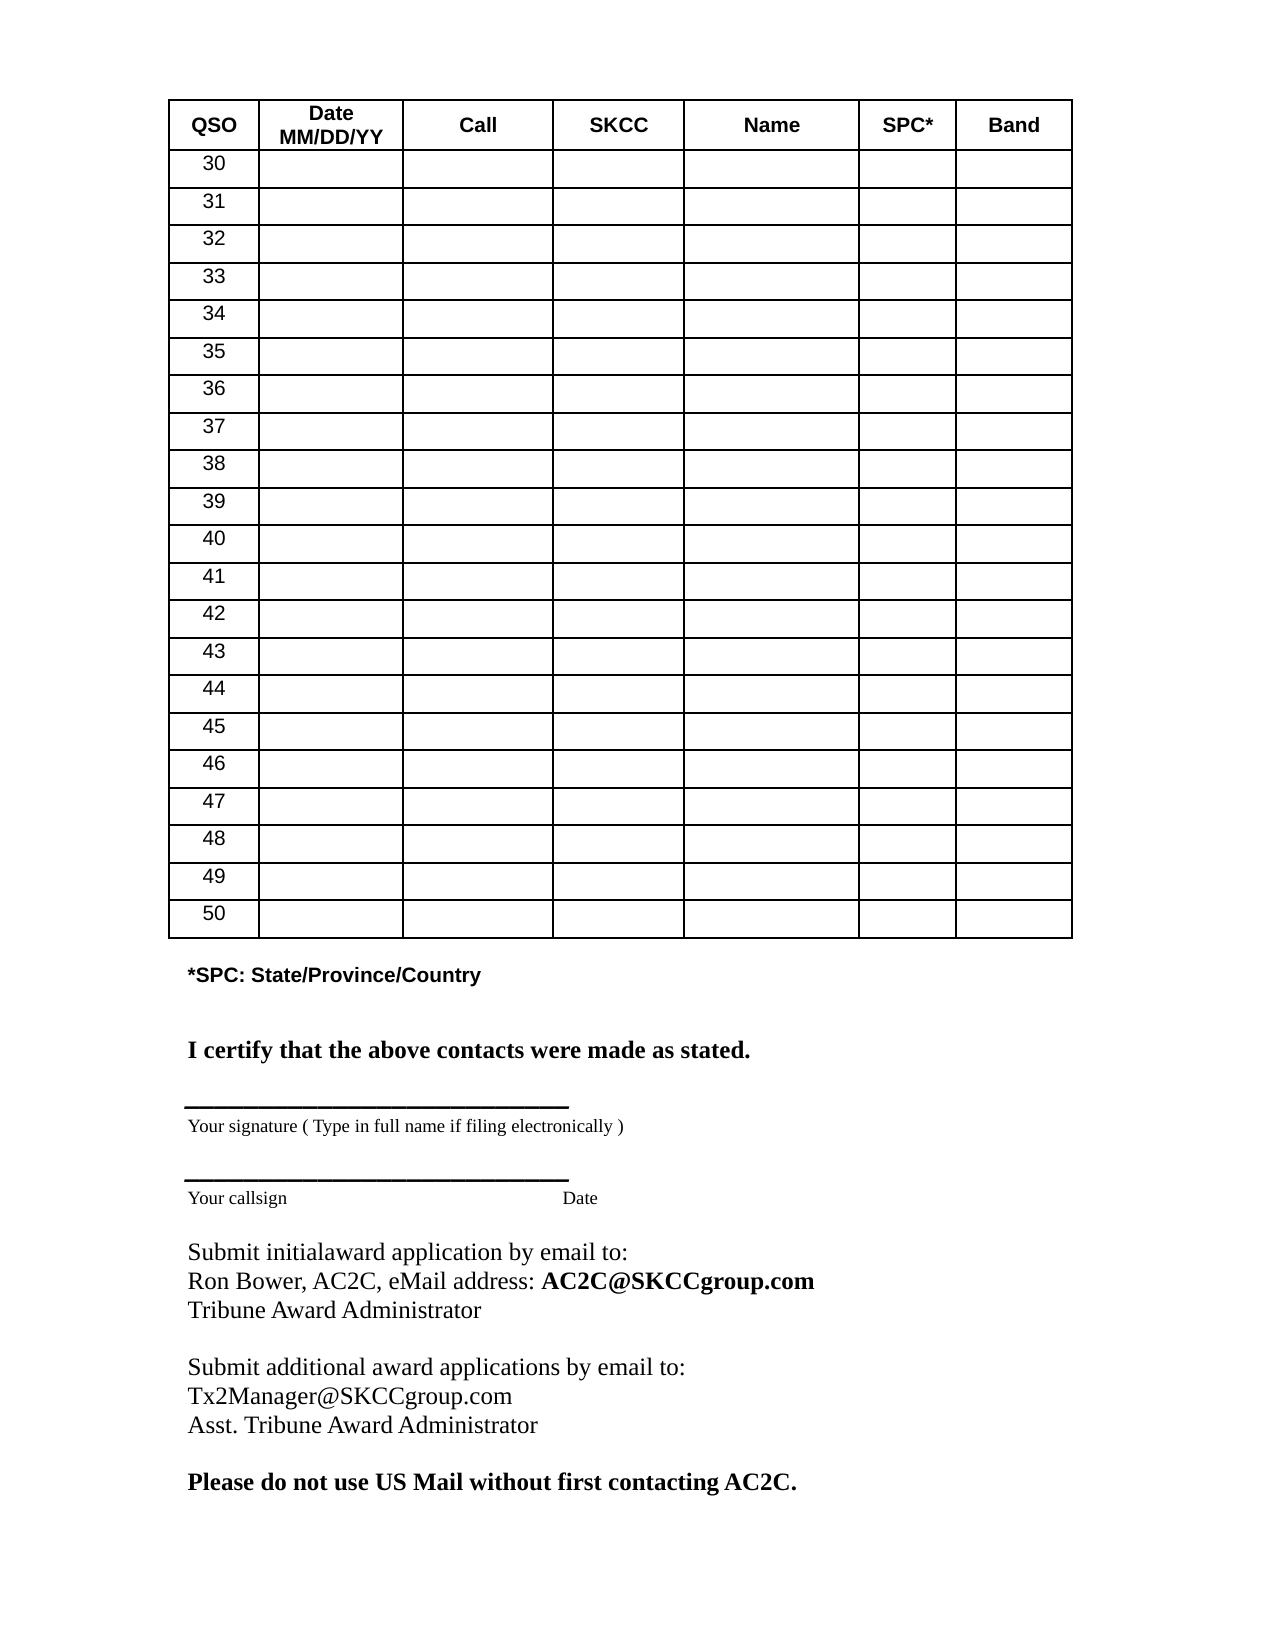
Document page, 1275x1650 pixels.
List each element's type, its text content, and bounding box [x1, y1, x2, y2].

table_header Band [957, 101, 1071, 149]
table_cell [860, 864, 955, 899]
table_cell [260, 639, 402, 674]
text Asst. Tribune Award Administrator [187, 1410, 1087, 1439]
table_cell [554, 301, 683, 337]
table_cell [554, 826, 683, 862]
table_cell [860, 901, 955, 937]
table_cell [404, 564, 552, 599]
table_cell 34 [170, 301, 258, 337]
table_cell [685, 489, 858, 524]
table_cell [260, 864, 402, 899]
table_cell [404, 151, 552, 187]
table_cell [860, 414, 955, 449]
table_cell [860, 376, 955, 412]
table_cell [404, 676, 552, 712]
table_cell [957, 601, 1071, 637]
table_cell [404, 789, 552, 824]
table_cell [554, 751, 683, 787]
table_cell [957, 751, 1071, 787]
table_cell [860, 264, 955, 299]
table_cell [957, 826, 1071, 862]
table_header QSO [170, 101, 258, 149]
table_cell [860, 601, 955, 637]
table_cell [957, 564, 1071, 599]
table_cell [957, 789, 1071, 824]
table_cell 38 [170, 451, 258, 487]
table_cell [260, 226, 402, 262]
table_cell [404, 489, 552, 524]
table_cell [260, 901, 402, 937]
table_cell [860, 526, 955, 562]
table_cell [860, 564, 955, 599]
table_cell [554, 901, 683, 937]
table_cell [685, 226, 858, 262]
table_cell [957, 414, 1071, 449]
table_cell [260, 264, 402, 299]
table_cell [260, 601, 402, 637]
table_cell [404, 414, 552, 449]
text Tribune Award Administrator [187, 1295, 1087, 1324]
table_cell [685, 751, 858, 787]
table_cell [554, 264, 683, 299]
table_cell 37 [170, 414, 258, 449]
table_cell [260, 189, 402, 224]
table_cell 47 [170, 789, 258, 824]
table_cell [685, 189, 858, 224]
table_cell [554, 789, 683, 824]
table_cell [685, 864, 858, 899]
table_cell [685, 676, 858, 712]
table_cell [685, 526, 858, 562]
table_cell [860, 339, 955, 374]
table_cell [260, 751, 402, 787]
table_cell [957, 526, 1071, 562]
table_cell [957, 151, 1071, 187]
table_cell [260, 826, 402, 862]
table_cell [554, 601, 683, 637]
text Your signature ( Type in full name if filing electronically ) [187, 1114, 1087, 1136]
table_cell [554, 151, 683, 187]
table_cell 42 [170, 601, 258, 637]
table_cell [957, 264, 1071, 299]
table_cell 50 [170, 901, 258, 937]
table_cell [260, 564, 402, 599]
table_cell [957, 376, 1071, 412]
table_header Date MM/DD/YY [260, 101, 402, 149]
table_cell [554, 714, 683, 749]
text Submit initialaward application by email to: [187, 1237, 1087, 1266]
table_cell [404, 826, 552, 862]
table_cell [957, 901, 1071, 937]
table_cell [860, 151, 955, 187]
table_cell [404, 639, 552, 674]
table_cell 30 [170, 151, 258, 187]
table_cell [404, 301, 552, 337]
table_cell 35 [170, 339, 258, 374]
table_cell 45 [170, 714, 258, 749]
table_cell [554, 226, 683, 262]
table_cell [260, 789, 402, 824]
text Submit additional award applications by email to: [187, 1352, 1087, 1381]
table_cell [685, 301, 858, 337]
table_cell [260, 339, 402, 374]
table_cell [554, 339, 683, 374]
table_cell [554, 376, 683, 412]
table_cell [860, 301, 955, 337]
table_cell [860, 751, 955, 787]
table_cell [860, 189, 955, 224]
table_cell 40 [170, 526, 258, 562]
table_cell [685, 451, 858, 487]
table_cell [957, 639, 1071, 674]
table_cell [260, 301, 402, 337]
text Your callsign Date [187, 1187, 1087, 1209]
table_cell [860, 826, 955, 862]
table_cell [685, 151, 858, 187]
text Ron Bower, AC2C, eMail address: AC2C@SKCCgroup.com [187, 1266, 1087, 1295]
table_cell 46 [170, 751, 258, 787]
table_cell 43 [170, 639, 258, 674]
table_cell [957, 189, 1071, 224]
table_cell [554, 451, 683, 487]
table_cell [404, 451, 552, 487]
table_cell [685, 339, 858, 374]
table_cell [957, 489, 1071, 524]
table_cell [957, 676, 1071, 712]
table_cell [404, 226, 552, 262]
table_cell [685, 376, 858, 412]
table_cell [685, 264, 858, 299]
table_cell 44 [170, 676, 258, 712]
table_cell [404, 864, 552, 899]
table_cell [860, 226, 955, 262]
table_cell [404, 376, 552, 412]
table_cell [554, 526, 683, 562]
table_header Call [404, 101, 552, 149]
table_cell 36 [170, 376, 258, 412]
table_cell [404, 339, 552, 374]
table_cell [404, 751, 552, 787]
table_cell [957, 714, 1071, 749]
table_cell [685, 414, 858, 449]
text Tx2Manager@SKCCgroup.com [187, 1381, 1087, 1410]
table_cell 41 [170, 564, 258, 599]
table_cell [260, 676, 402, 712]
table_cell 33 [170, 264, 258, 299]
table_cell [957, 339, 1071, 374]
table_cell [860, 789, 955, 824]
table_cell [554, 864, 683, 899]
table_cell [404, 601, 552, 637]
table_cell [260, 376, 402, 412]
table_cell [554, 189, 683, 224]
table_cell [554, 414, 683, 449]
table_header Name [685, 101, 858, 149]
table_cell [860, 639, 955, 674]
table_cell [860, 451, 955, 487]
text __________________________ [187, 1063, 1087, 1114]
table_cell [554, 676, 683, 712]
text Please do not use US Mail without first contacting AC2C. [187, 1467, 1087, 1496]
table_cell [554, 489, 683, 524]
table_cell 49 [170, 864, 258, 899]
table_cell [554, 564, 683, 599]
table_cell [685, 639, 858, 674]
table_cell [860, 489, 955, 524]
table_cell [957, 301, 1071, 337]
table_cell [685, 789, 858, 824]
table_cell [685, 714, 858, 749]
table_cell [957, 864, 1071, 899]
text *SPC: State/Province/Country [187, 963, 1087, 987]
table_cell [260, 151, 402, 187]
table_cell 32 [170, 226, 258, 262]
table_cell [404, 526, 552, 562]
table_cell [260, 489, 402, 524]
table_cell 48 [170, 826, 258, 862]
table_cell [260, 526, 402, 562]
table_cell 39 [170, 489, 258, 524]
table_cell [404, 264, 552, 299]
table_cell [685, 826, 858, 862]
table_cell [685, 601, 858, 637]
table_header SKCC [554, 101, 683, 149]
table_cell [404, 714, 552, 749]
table_cell [860, 676, 955, 712]
table_cell [260, 714, 402, 749]
table_cell [860, 714, 955, 749]
table_cell [957, 226, 1071, 262]
table_cell [685, 901, 858, 937]
table_cell [404, 189, 552, 224]
text __________________________ [187, 1136, 1087, 1187]
table_cell [554, 639, 683, 674]
table_cell [260, 414, 402, 449]
table_cell [404, 901, 552, 937]
table_cell [260, 451, 402, 487]
table_header SPC* [860, 101, 955, 149]
table_cell 31 [170, 189, 258, 224]
table_cell [957, 451, 1071, 487]
table_cell [685, 564, 858, 599]
text I certify that the above contacts were made as stated. [187, 1035, 1087, 1063]
